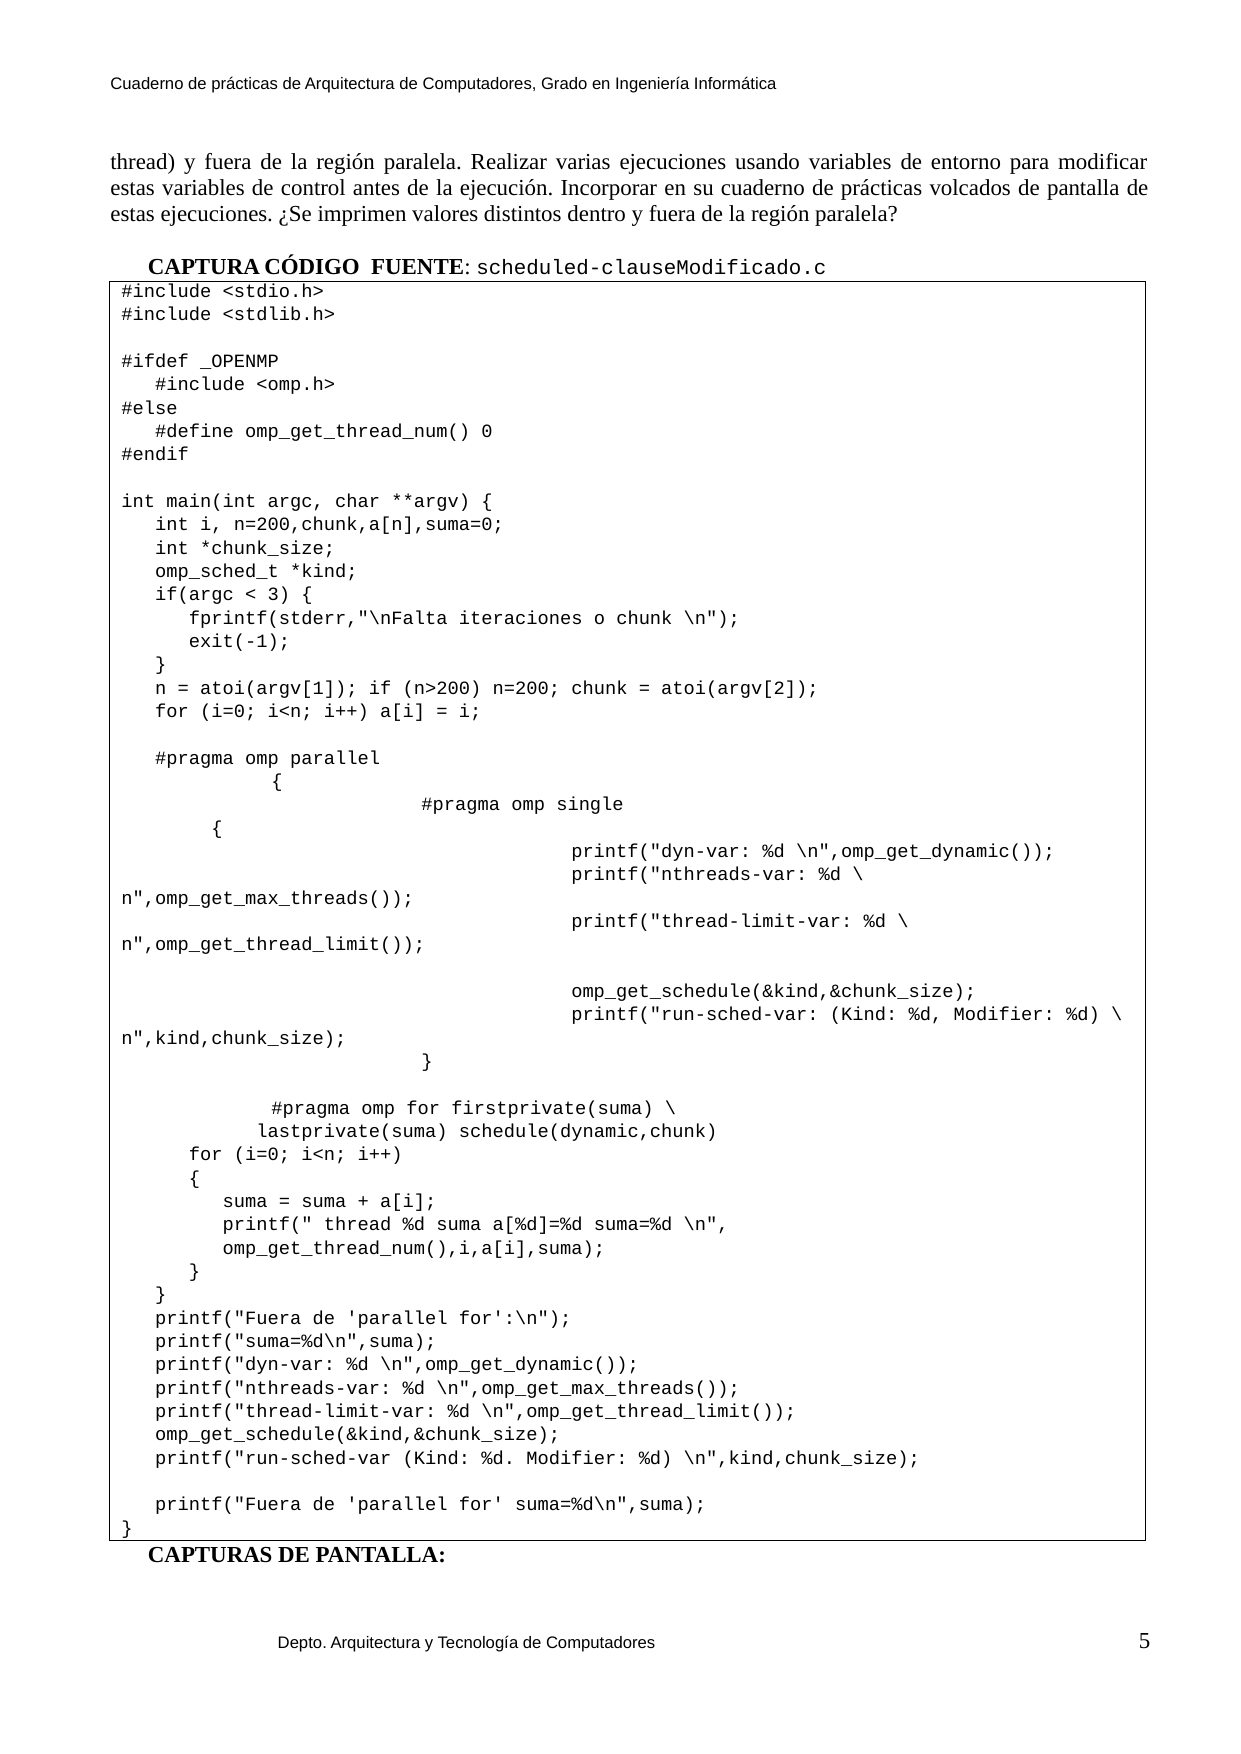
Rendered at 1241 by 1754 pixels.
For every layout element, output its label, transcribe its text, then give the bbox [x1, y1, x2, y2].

text CAPTURA CÓDIGO FUENTE: scheduled-clauseModificado.c [148, 253, 1150, 281]
table_header #include <stdio.h> #include <stdlib.h> #ifdef _OPENMP #include <omp.h> #else #define omp_get_thread_num() 0 #endif int main(int argc, char **argv) { int i, n=200,chunk,a[n],suma=0; int *chunk_size; omp_sched_t *kind; if(argc < 3) { fprintf(stderr,"\nFalta iteraciones o chunk \n"); exit(-1); } n = atoi(argv[1]); if (n>200) n=200; chunk = atoi(argv[2]); for (i=0; i<n; i++) a[i] = i; #pragma omp parallel { #pragma omp single { printf("dyn-var: %d \n",omp_get_dynamic()); printf("nthreads-var: %d \n",omp_get_max_threads()); printf("thread-limit-var: %d \n",omp_get_thread_limit()); omp_get_schedule(&kind,&chunk_size); printf("run-sched-var: (Kind: %d, Modifier: %d) \n",kind,chunk_size); } #pragma omp for firstprivate(suma) \ lastprivate(suma) schedule(dynamic,chunk) for (i=0; i<n; i++) { suma = suma + a[i]; printf(" thread %d suma a[%d]=%d suma=%d \n", omp_get_thread_num(),i,a[i],suma); } } printf("Fuera de 'parallel for':\n"); printf("suma=%d\n",suma); printf("dyn-var: %d \n",omp_get_dynamic()); printf("nthreads-var: %d \n",omp_get_max_threads()); printf("thread-limit-var: %d \n",omp_get_thread_limit()); omp_get_schedule(&kind,&chunk_size); printf("run-sched-var (Kind: %d. Modifier: %d) \n",kind,chunk_size); printf("Fuera de 'parallel for' suma=%d\n",suma); } [110, 282, 1145, 1540]
list thread) y fuera de la región paralela. Realizar varias ejecuciones usando variables de entorno para modificar estas variables de control antes de la ejecución. Incorporar en su cuaderno de prácticas volcados de pantalla de estas ejecuciones. ¿Se imprimen valores distintos dentro y fuera de la región paralela? [110, 148, 1150, 227]
text CAPTURAS DE PANTALLA: [148, 1541, 1150, 1567]
